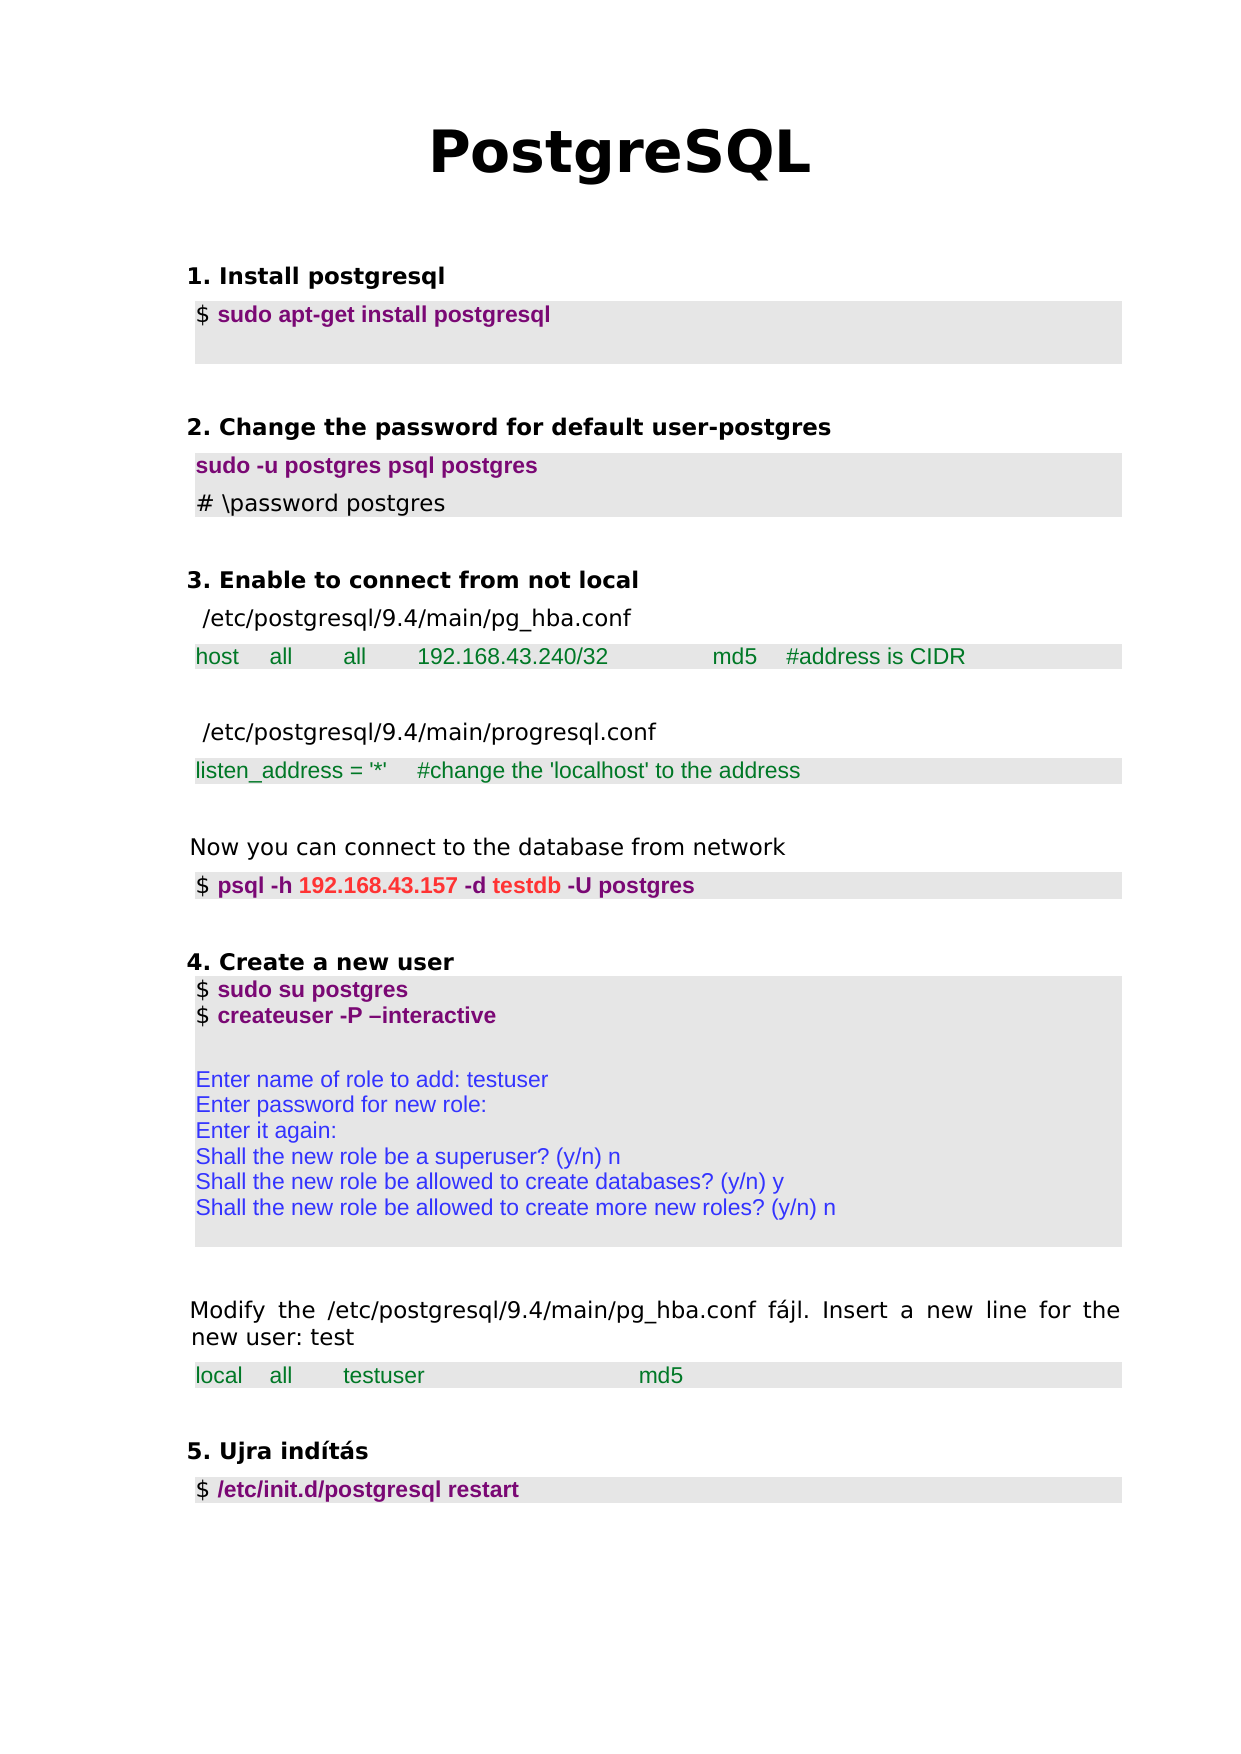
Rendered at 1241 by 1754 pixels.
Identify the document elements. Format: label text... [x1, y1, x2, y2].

text listen_address = '*' #change the 'localhost' to the address [195, 758, 1122, 784]
text 1. Install postgresql [186, 263, 1122, 289]
text sudo -u postgres psql postgres [195, 453, 1122, 478]
text /etc/postgresql/9.4/main/pg_hba.conf [202, 605, 1122, 632]
text /etc/postgresql/9.4/main/progresql.conf [202, 719, 1122, 746]
text $ /etc/init.d/postgresql restart [195, 1477, 1122, 1503]
text 3. Enable to connect from not local [186, 567, 1122, 593]
text $ psql -h 192.168.43.157 -d testdb -U postgres [195, 872, 1122, 899]
text # \password postgres [195, 490, 1122, 517]
text Shall the new role be allowed to create more new roles? (y/n) n [195, 1195, 1122, 1220]
text Now you can connect to the database from network [189, 834, 1122, 861]
text 2. Change the password for default user-postgres [186, 414, 1122, 441]
text $ sudo apt-get install postgresql [195, 301, 1122, 328]
text $ sudo su postgres [195, 976, 1122, 1002]
text Shall the new role be allowed to create databases? (y/n) y [195, 1169, 1122, 1195]
text Modify the /etc/postgresql/9.4/main/pg_hba.conf fájl. Insert a new line for the new user: test [189, 1297, 1122, 1351]
text host all all 192.168.43.240/32 md5 #address is CIDR [195, 644, 1122, 669]
text Enter password for new role: [195, 1092, 1122, 1118]
text PostgreSQL [118, 118, 1122, 186]
text local all testuser md5 [195, 1362, 1122, 1388]
text 5. Ujra indítás [186, 1438, 1122, 1465]
text 4. Create a new user [186, 949, 1122, 976]
text Enter it again: [195, 1118, 1122, 1143]
text Enter name of role to add: testuser [195, 1067, 1122, 1092]
text $ createuser -P –interactive [195, 1002, 1122, 1029]
text Shall the new role be a superuser? (y/n) n [195, 1143, 1122, 1169]
